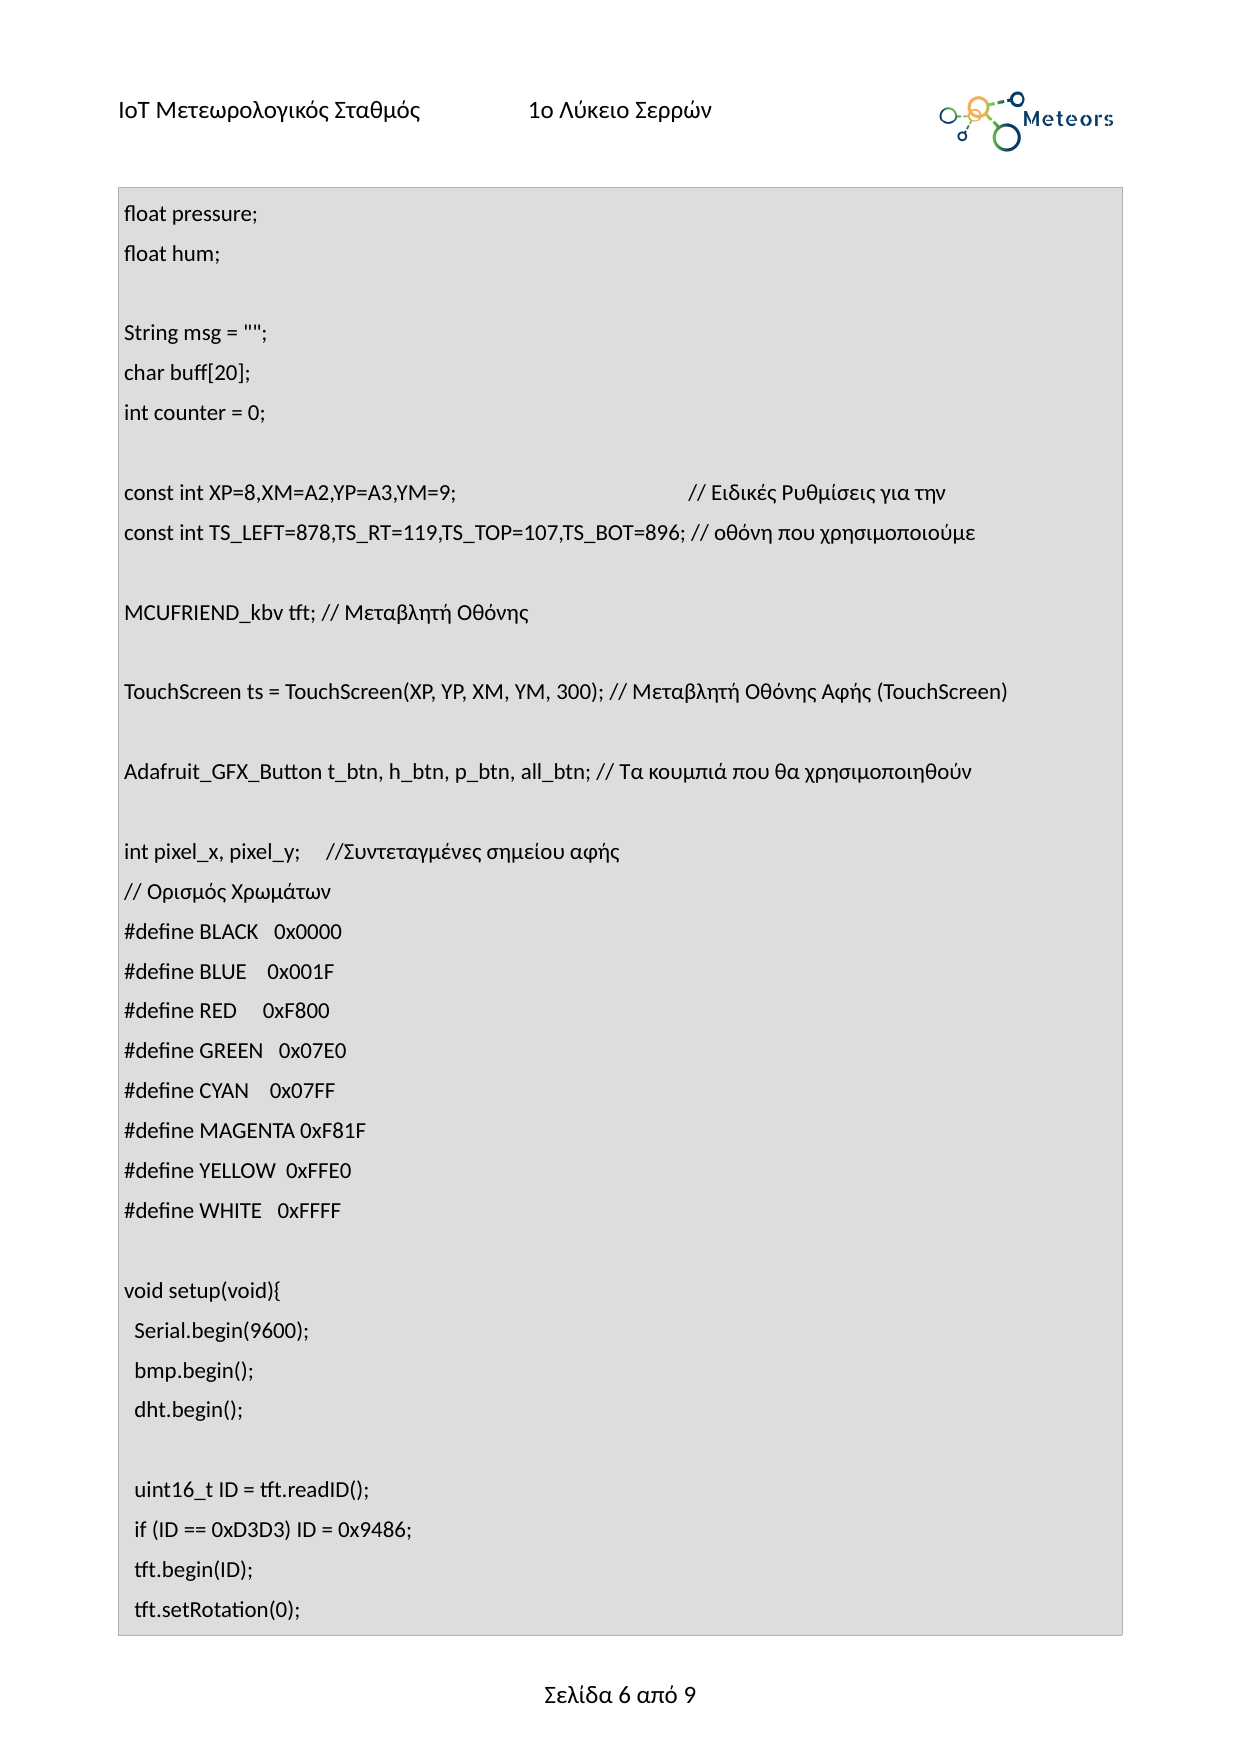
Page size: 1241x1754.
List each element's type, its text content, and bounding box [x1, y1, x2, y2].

picture [924, 79, 1122, 158]
table_header float pressure; float hum; String msg = ""; char buff[20]; int counter = 0; const int XP=8,XM=A2,YP=A3,YM=9; // Ειδικές Ρυθμίσεις για την const int TS_LEFT=878,TS_RT=119,TS_TOP=107,TS_BOT=896; // οθόνη που χρησιμοποιούμε MCUFRIEND_kbv tft; // Μεταβλητή Οθόνης TouchScreen ts = TouchScreen(XP, YP, XM, YM, 300); // Μεταβλητή Οθόνης Αφής (TouchScreen) Adafruit_GFX_Button t_btn, h_btn, p_btn, all_btn; // Τα κουμπιά που θα χρησιμοποιηθούν int pixel_x, pixel_y; //Συντεταγμένες σημείου αφής // Ορισμός Χρωμάτων #define BLACK 0x0000 #define BLUE 0x001F #define RED 0xF800 #define GREEN 0x07E0 #define CYAN 0x07FF #define MAGENTA 0xF81F #define YELLOW 0xFFE0 #define WHITE 0xFFFF void setup(void){ Serial.begin(9600); bmp.begin(); dht.begin(); uint16_t ID = tft.readID(); if (ID == 0xD3D3) ID = 0x9486; tft.begin(ID); tft.setRotation(0); [119, 188, 1122, 1635]
